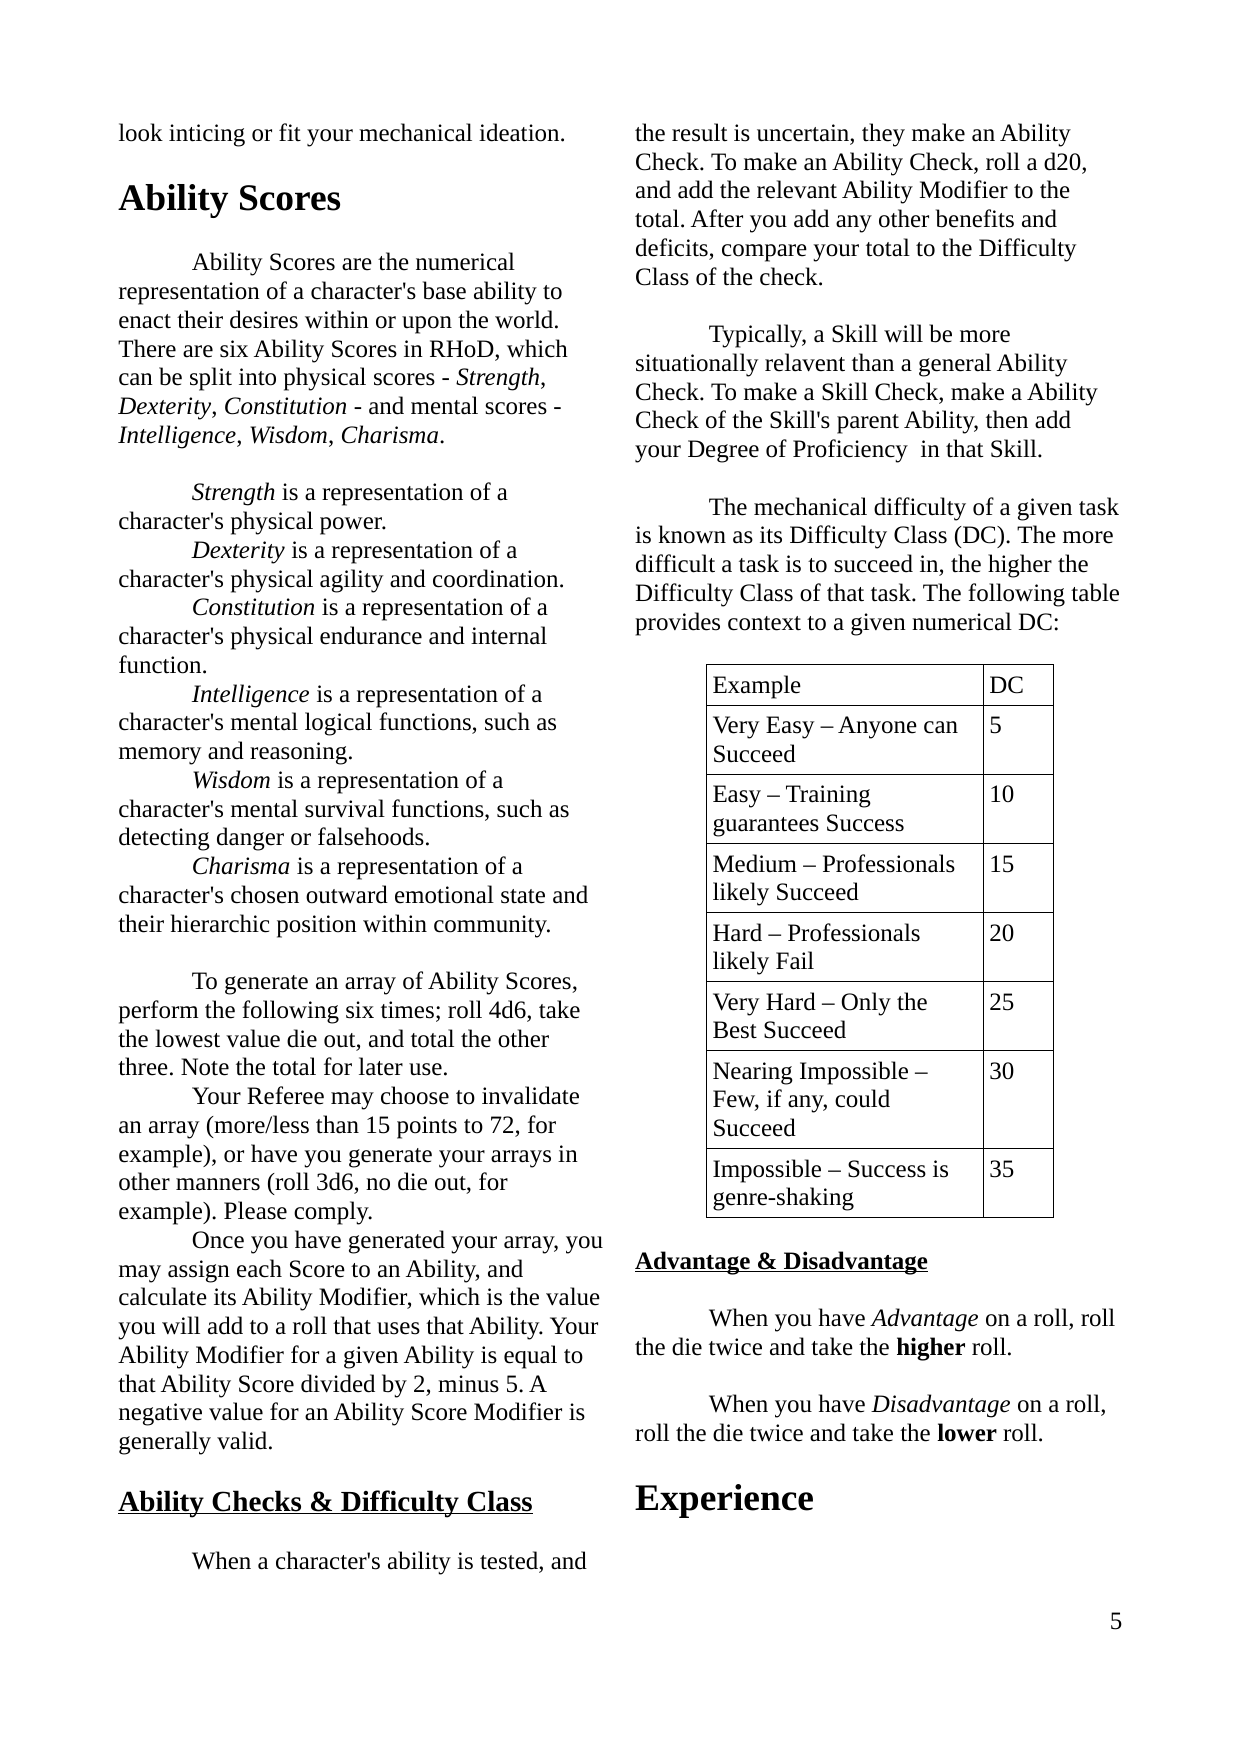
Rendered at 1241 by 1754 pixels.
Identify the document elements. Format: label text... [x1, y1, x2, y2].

table_cell Medium – Professionals likely Succeed [707, 844, 983, 912]
table_cell Very Hard – Only the Best Succeed [707, 982, 983, 1050]
text Constitution is a representation of a character's physical endurance and internal function. [118, 592, 605, 679]
text Advantage & Disadvantage [635, 1246, 1122, 1274]
text [635, 1519, 1122, 1548]
table_cell Impossible – Success is genre-shaking [707, 1149, 983, 1217]
text Wisdom is a representation of a character's mental survival functions, such as detecting danger or falsehoods. [118, 765, 605, 851]
table_cell Nearing Impossible – Few, if any, could Succeed [707, 1051, 983, 1148]
table_cell 10 [984, 775, 1053, 843]
text To generate an array of Ability Scores, perform the following six times; roll 4d6, take the lowest value die out, and total the other three. Note the total for later use. [118, 966, 605, 1081]
text Charisma is a representation of a character's chosen outward emotional state and their hierarchic position within community. [118, 851, 605, 937]
table_cell 5 [984, 706, 1053, 774]
text When you have Advantage on a roll, roll the die twice and take the higher roll. When you have Disadvantage on a roll, roll the die twice and take the lower roll. [635, 1303, 1122, 1447]
table_cell Hard – Professionals likely Fail [707, 913, 983, 981]
text Dexterity is a representation of a character's physical agility and coordination. [118, 535, 605, 592]
text Your Referee may choose to invalidate an array (more/less than 15 points to 72, for example), or have you generate your arrays in other manners (roll 3d6, no die out, for example). Please comply. [118, 1081, 605, 1225]
text The mechanical difficulty of a given task is known as its Difficulty Class (DC). The more difficult a task is to succeed in, the higher the Difficulty Class of that task. The following table provides context to a given numerical DC: [635, 492, 1122, 636]
text Ability Scores are the numerical representation of a character's base ability to enact their desires within or upon the world. There are six Ability Scores in RHoD, which can be split into physical scores - Strength, Dexterity, Constitution - and mental scores - Intelligence, Wisdom, Charisma. [118, 247, 605, 449]
text Strength is a representation of a character's physical power. [118, 477, 605, 535]
table_cell 35 [984, 1149, 1053, 1217]
text Intelligence is a representation of a character's mental logical functions, such as memory and reasoning. [118, 679, 605, 765]
table_cell Easy – Training guarantees Success [707, 775, 983, 843]
text Typically, a Skill will be more situationally relavent than a general Ability Check. To make a Skill Check, make a Ability Check of the Skill's parent Ability, then add your Degree of Proficiency in that Skill. [635, 319, 1122, 463]
table_cell 15 [984, 844, 1053, 912]
text look inticing or fit your mechanical ideation. [118, 118, 605, 147]
table_cell 25 [984, 982, 1053, 1050]
table_cell Very Easy – Anyone can Succeed [707, 706, 983, 774]
table_header DC [984, 665, 1053, 705]
text Experience [635, 1476, 1122, 1519]
table_cell 30 [984, 1051, 1053, 1148]
text Ability Scores [118, 176, 605, 219]
text When a character's ability is tested, and [118, 1546, 605, 1575]
text the result is uncertain, they make an Ability Check. To make an Ability Check, roll a d20, and add the relevant Ability Modifier to the total. After you add any other benefits and deficits, compare your total to the Difficulty Class of the check. [635, 118, 1122, 291]
text Once you have generated your array, you may assign each Score to an Ability, and calculate its Ability Modifier, which is the value you will add to a roll that uses that Ability. Your Ability Modifier for a given Ability is equal to that Ability Score divided by 2, minus 5. A negative value for an Ability Score Modifier is generally valid. [118, 1225, 605, 1455]
table_header Example [707, 665, 983, 705]
table_cell 20 [984, 913, 1053, 981]
text Ability Checks & Difficulty Class [118, 1484, 605, 1517]
